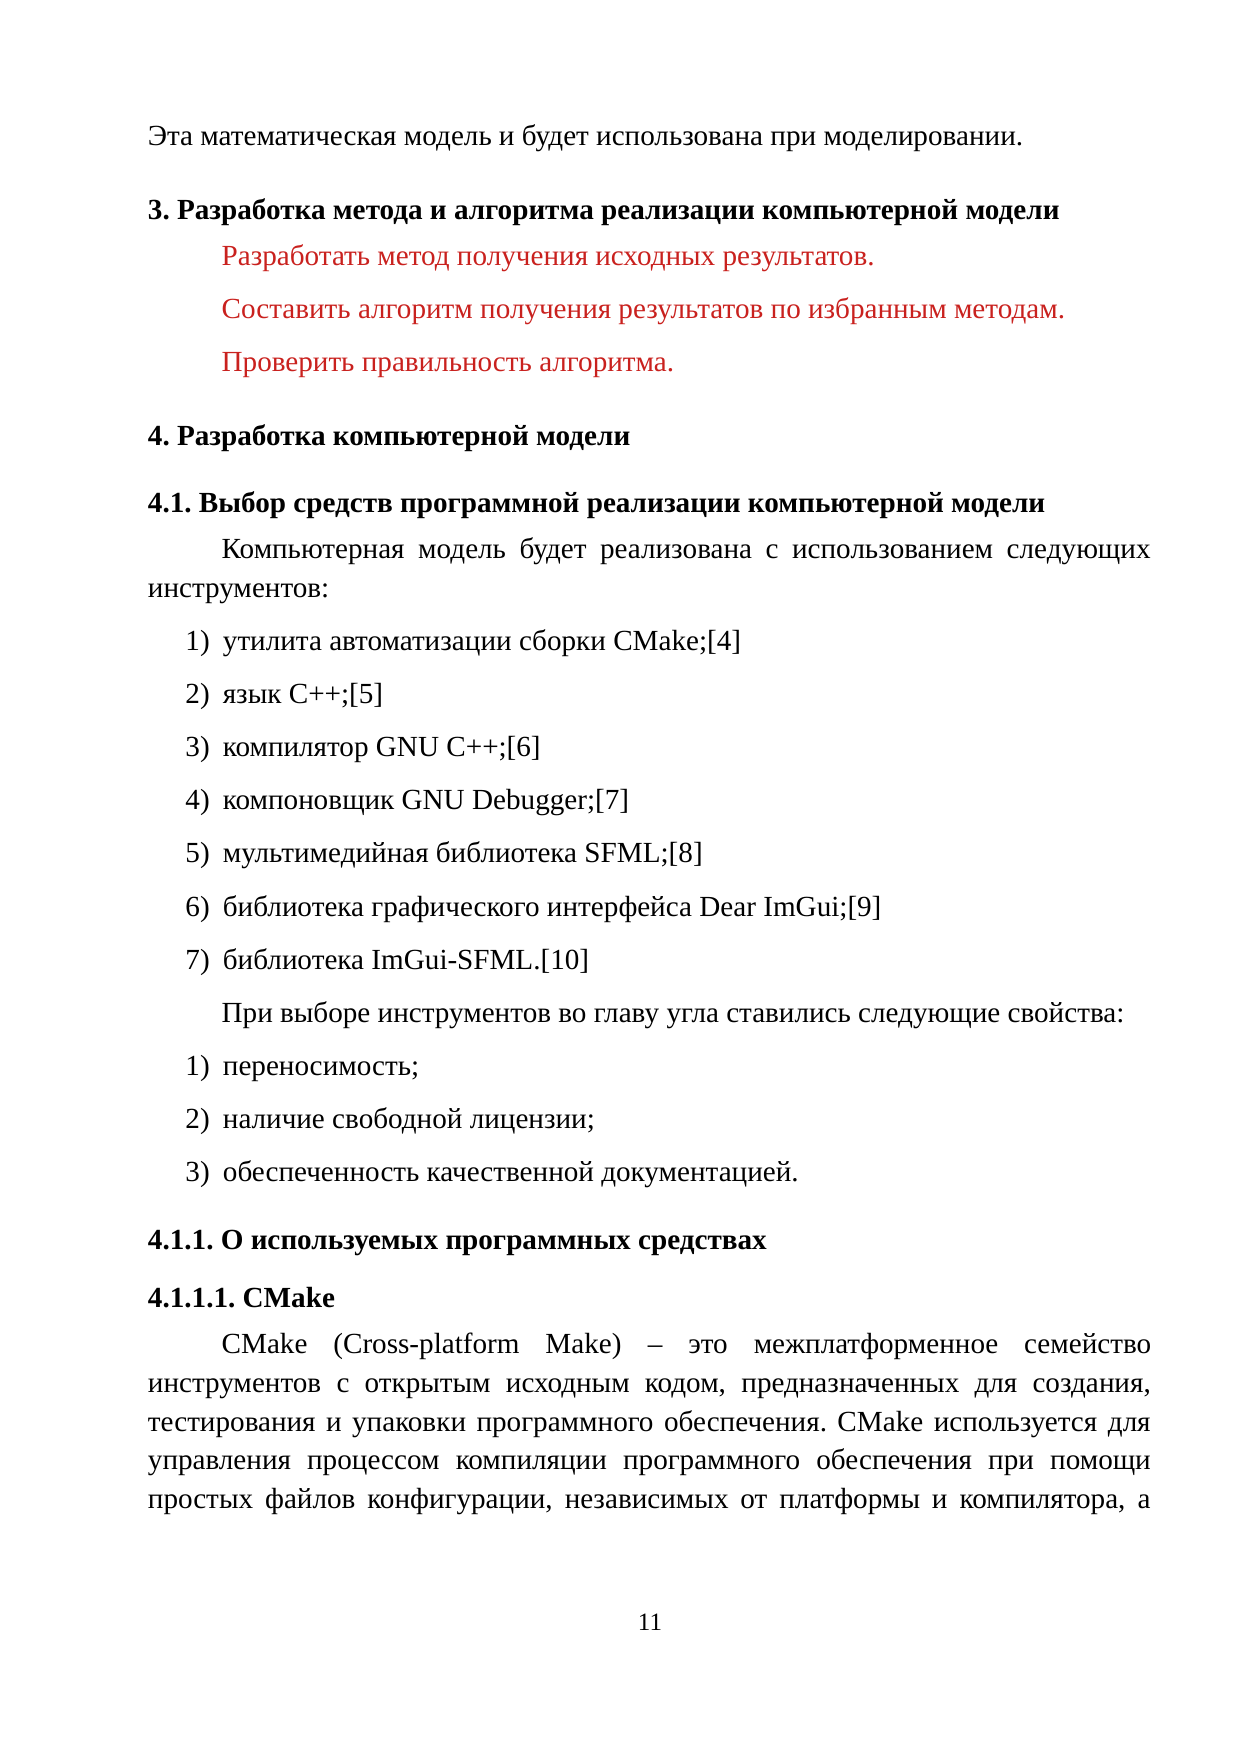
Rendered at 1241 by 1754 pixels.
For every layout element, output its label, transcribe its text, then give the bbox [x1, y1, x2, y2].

text Эта математическая модель и будет использована при моделировании. [148, 118, 1152, 152]
list компоновщик GNU Debugger;[7] [185, 782, 1152, 816]
text Составить алгоритм получения результатов по избранным методам. [148, 291, 1152, 325]
text Компьютерная модель будет реализована с использованием следующих инструментов: [148, 531, 1152, 603]
text Проверить правильность алгоритма. [148, 344, 1152, 378]
text При выборе инструментов во главу угла ставились следующие свойства: [148, 995, 1152, 1028]
list утилита автоматизации сборки CMake;[4] [185, 623, 1152, 657]
subtitle 4.1. Выбор средств программной реализации компьютерной модели [148, 485, 1152, 519]
list наличие свободной лицензии; [185, 1101, 1152, 1135]
subtitle 4. Разработка компьютерной модели [148, 418, 1152, 452]
list язык С++;[5] [185, 676, 1152, 710]
text CMake (Cross-platform Make) – это межплатформенное семейство инструментов с открытым исходным кодом, предназначенных для создания, тестирования и упаковки программного обеспечения. CMake используется для управления процессом компиляции программного обеспечения при помощи простых файлов конфигурации, независимых от платформы и компилятора, а [148, 1327, 1152, 1514]
subtitle 3. Разработка метода и алгоритма реализации компьютерной модели [148, 192, 1152, 226]
list мультимедийная библиотека SFML;[8] [185, 836, 1152, 869]
list переносимость; [185, 1048, 1152, 1082]
text Разработать метод получения исходных результатов. [148, 238, 1152, 272]
list библиотека графического интерфейса Dear ImGui;[9] [185, 889, 1152, 922]
list библиотека ImGui-SFML.[10] [185, 942, 1152, 975]
list компилятор GNU C++;[6] [185, 729, 1152, 763]
subtitle 4.1.1.1. CMake [148, 1281, 1152, 1314]
list обеспеченность качественной документацией. [185, 1154, 1152, 1188]
subtitle 4.1.1. О используемых программных средствах [148, 1222, 1152, 1256]
